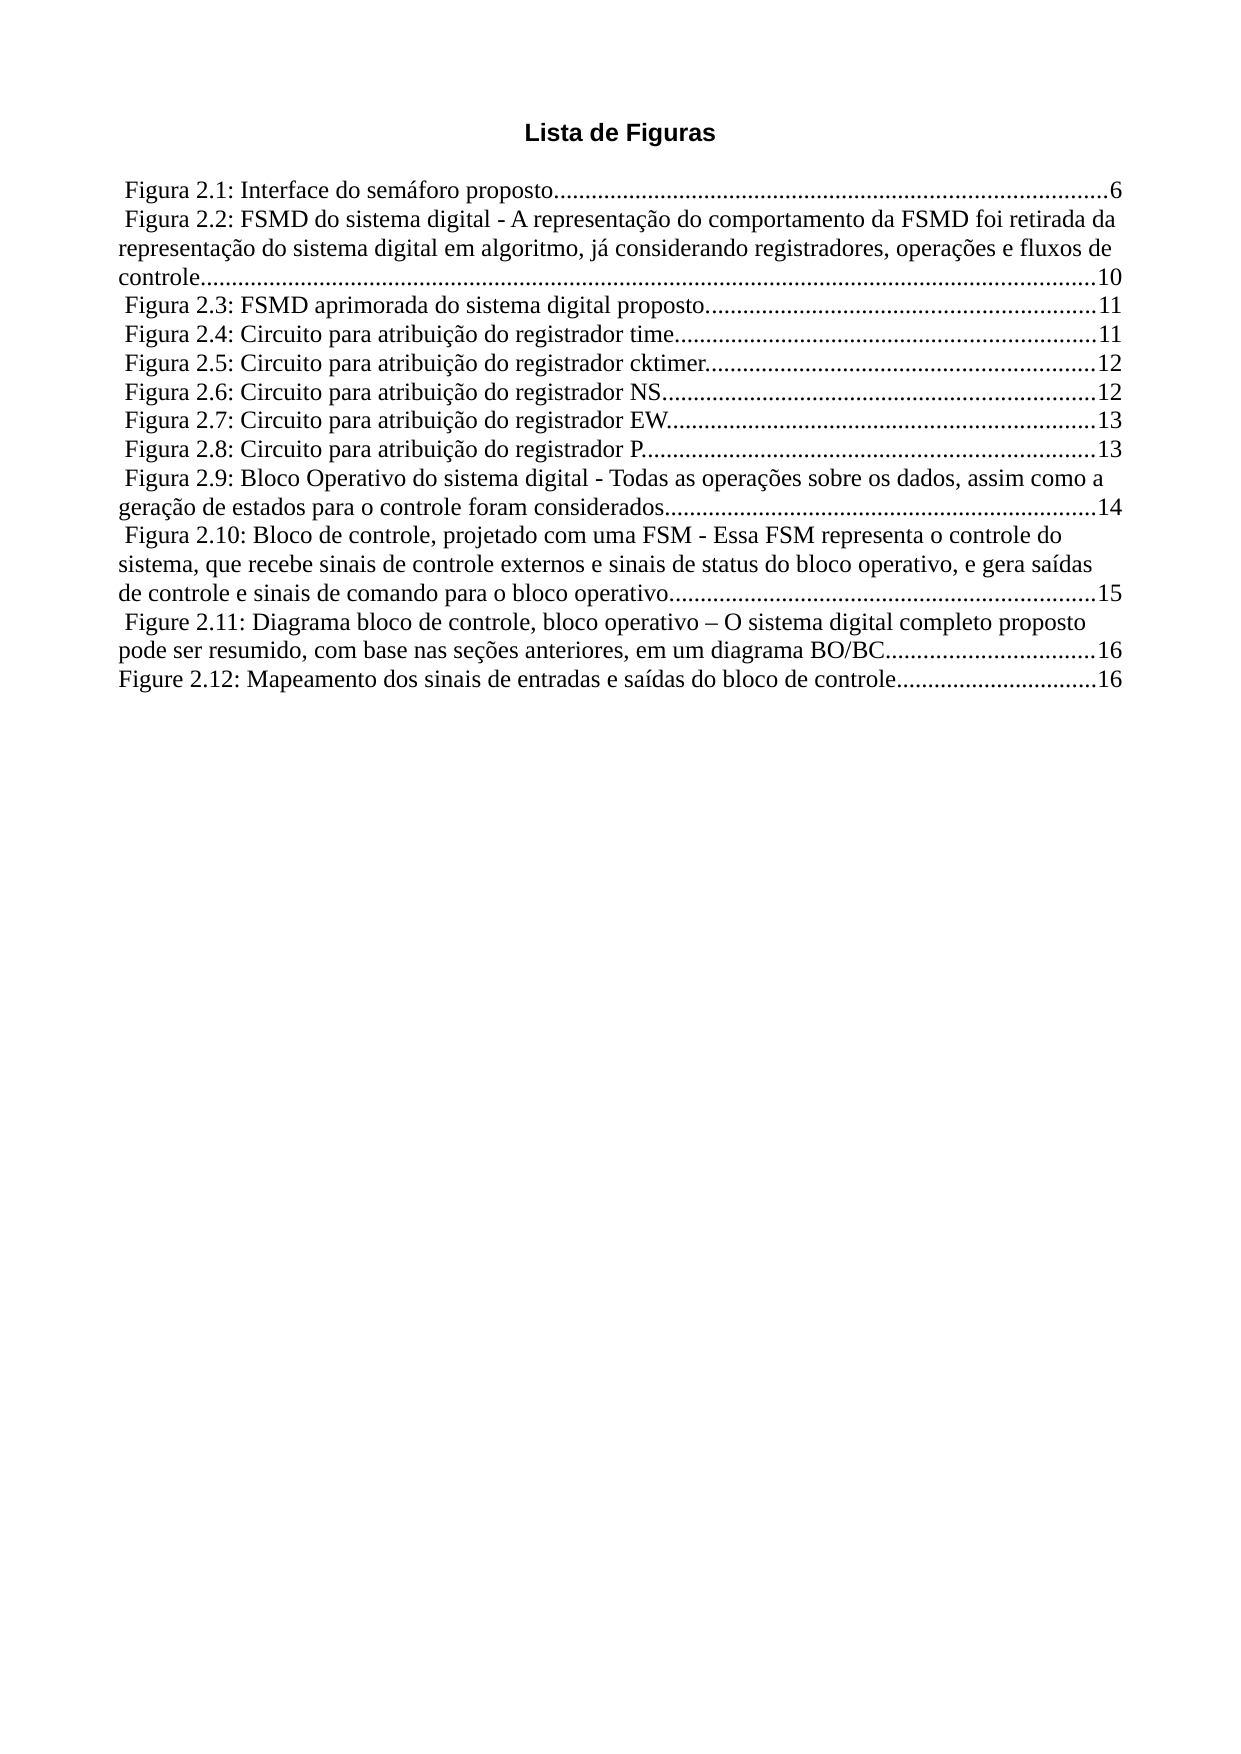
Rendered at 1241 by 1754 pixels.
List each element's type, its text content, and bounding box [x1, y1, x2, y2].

text Lista de Figuras [118, 118, 1122, 147]
text Figura 2.5: Circuito para atribuição do registrador cktimer. 12 [118, 348, 1122, 377]
text Figura 2.4: Circuito para atribuição do registrador time. 11 [118, 319, 1122, 348]
text Figura 2.3: FSMD aprimorada do sistema digital proposto. 11 [118, 291, 1122, 319]
text Figura 2.6: Circuito para atribuição do registrador NS. 12 [118, 377, 1122, 406]
text Figura 2.9: Bloco Operativo do sistema digital - Todas as operações sobre os dados, assim como a geração de estados para o controle foram considerados. 14 [118, 463, 1122, 521]
text Figura 2.1: Interface do semáforo proposto. 6 [118, 176, 1122, 204]
text Figura 2.10: Bloco de controle, projetado com uma FSM - Essa FSM representa o controle do sistema, que recebe sinais de controle externos e sinais de status do bloco operativo, e gera saídas de controle e sinais de comando para o bloco operativo. 15 [118, 521, 1122, 607]
text Figura 2.7: Circuito para atribuição do registrador EW. 13 [118, 406, 1122, 434]
text Figura 2.8: Circuito para atribuição do registrador P. 13 [118, 434, 1122, 463]
text Figura 2.2: FSMD do sistema digital - A representação do comportamento da FSMD foi retirada da representação do sistema digital em algoritmo, já considerando registradores, operações e fluxos de controle. 10 [118, 204, 1122, 291]
text Figure 2.11: Diagrama bloco de controle, bloco operativo – O sistema digital completo proposto pode ser resumido, com base nas seções anteriores, em um diagrama BO/BC. 16 [118, 607, 1122, 664]
text Figure 2.12: Mapeamento dos sinais de entradas e saídas do bloco de controle 16 [118, 664, 1122, 693]
